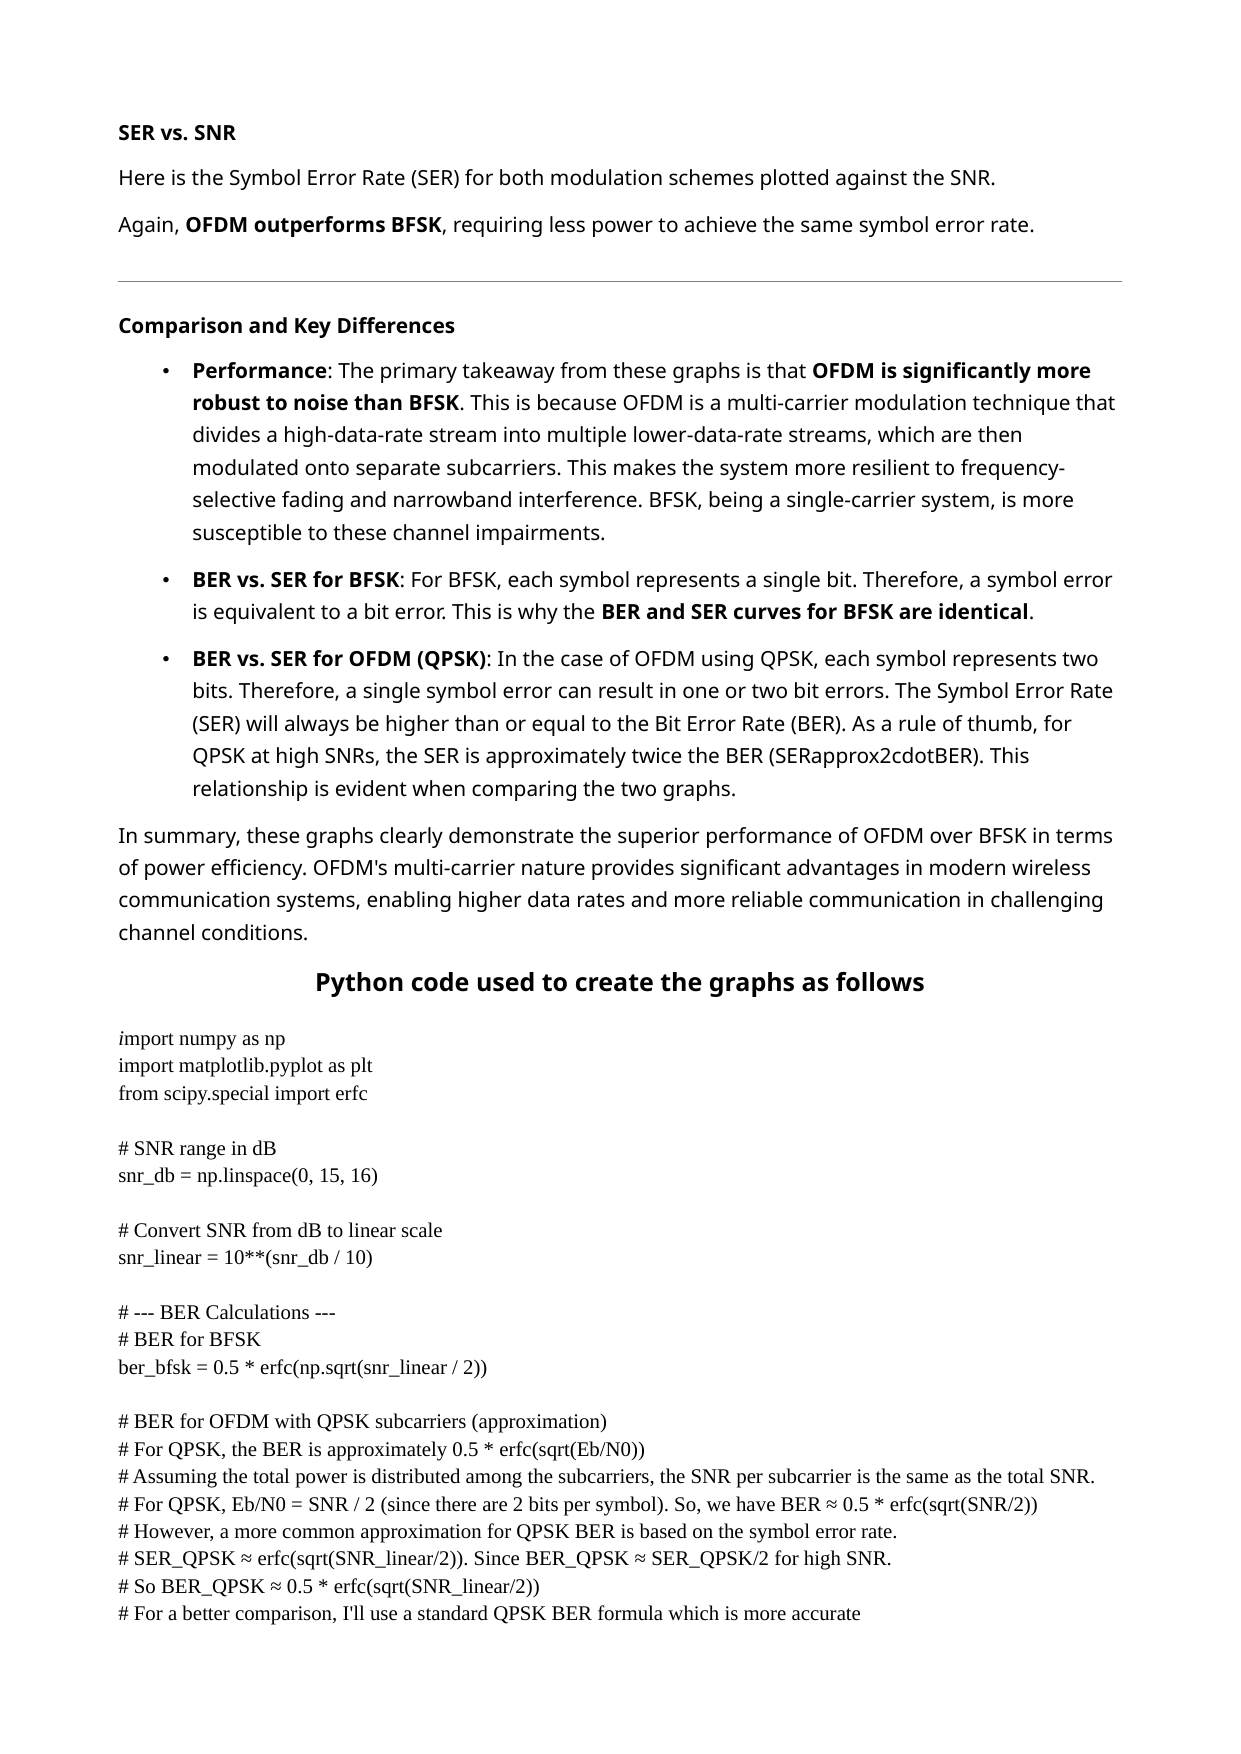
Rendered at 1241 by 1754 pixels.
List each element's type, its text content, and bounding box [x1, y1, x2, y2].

text # For QPSK, Eb/N0 = SNR / 2 (since there are 2 bits per symbol). So, we have BER ≈ 0.5 * erfc(sqrt(SNR/2)) [118, 1492, 1122, 1516]
text # --- BER Calculations --- [118, 1300, 1122, 1324]
list Performance: The primary takeaway from these graphs is that OFDM is significantly more robust to noise than BFSK. This is because OFDM is a multi-carrier modulation technique that divides a high-data-rate stream into multiple lower-data-rate streams, which are then modulated onto separate subcarriers. This makes the system more resilient to frequency-selective fading and narrowband interference. BFSK, being a single-carrier system, is more susceptible to these channel impairments. [162, 356, 1122, 546]
list BER vs. SER for OFDM (QPSK): In the case of OFDM using QPSK, each symbol represents two bits. Therefore, a single symbol error can result in one or two bit errors. The Symbol Error Rate (SER) will always be higher than or equal to the Bit Error Rate (BER). As a rule of thumb, for QPSK at high SNRs, the SER is approximately twice the BER (SERapprox2cdotBER). This relationship is evident when comparing the two graphs. [162, 644, 1122, 802]
text Python code used to create the graphs as follows [118, 965, 1122, 999]
text # BER for BFSK [118, 1327, 1122, 1351]
text snr_linear = 10**(snr_db / 10) [118, 1245, 1122, 1269]
text # SNR range in dB [118, 1135, 1122, 1159]
text import numpy as np [118, 1026, 1122, 1050]
text # SER_QPSK ≈ erfc(sqrt(SNR_linear/2)). Since BER_QPSK ≈ SER_QPSK/2 for high SNR. [118, 1546, 1122, 1570]
text # For QPSK, the BER is approximately 0.5 * erfc(sqrt(Eb/N0)) [118, 1437, 1122, 1461]
text # For a better comparison, I'll use a standard QPSK BER formula which is more accurate [118, 1601, 1122, 1625]
text Again, OFDM outperforms BFSK, requiring less power to achieve the same symbol error rate. [118, 210, 1122, 238]
text Here is the Symbol Error Rate (SER) for both modulation schemes plotted against the SNR. [118, 163, 1122, 191]
text # However, a more common approximation for QPSK BER is based on the symbol error rate. [118, 1519, 1122, 1543]
text # BER for OFDM with QPSK subcarriers (approximation) [118, 1409, 1122, 1433]
text In summary, these graphs clearly demonstrate the superior performance of OFDM over BFSK in terms of power efficiency. OFDM's multi-carrier nature provides significant advantages in modern wireless communication systems, enabling higher data rates and more reliable communication in challenging channel conditions. [118, 821, 1122, 946]
subtitle Comparison and Key Differences [118, 311, 1122, 339]
text # So BER_QPSK ≈ 0.5 * erfc(sqrt(SNR_linear/2)) [118, 1574, 1122, 1598]
text from scipy.special import erfc [118, 1081, 1122, 1105]
list BER vs. SER for BFSK: For BFSK, each symbol represents a single bit. Therefore, a symbol error is equivalent to a bit error. This is why the BER and SER curves for BFSK are identical. [162, 565, 1122, 626]
text # Convert SNR from dB to linear scale [118, 1218, 1122, 1242]
text # Assuming the total power is distributed among the subcarriers, the SNR per subcarrier is the same as the total SNR. [118, 1464, 1122, 1488]
text import matplotlib.pyplot as plt [118, 1053, 1122, 1077]
text snr_db = np.linspace(0, 15, 16) [118, 1163, 1122, 1187]
text ber_bfsk = 0.5 * erfc(np.sqrt(snr_linear / 2)) [118, 1354, 1122, 1379]
subtitle SER vs. SNR [118, 118, 1122, 147]
